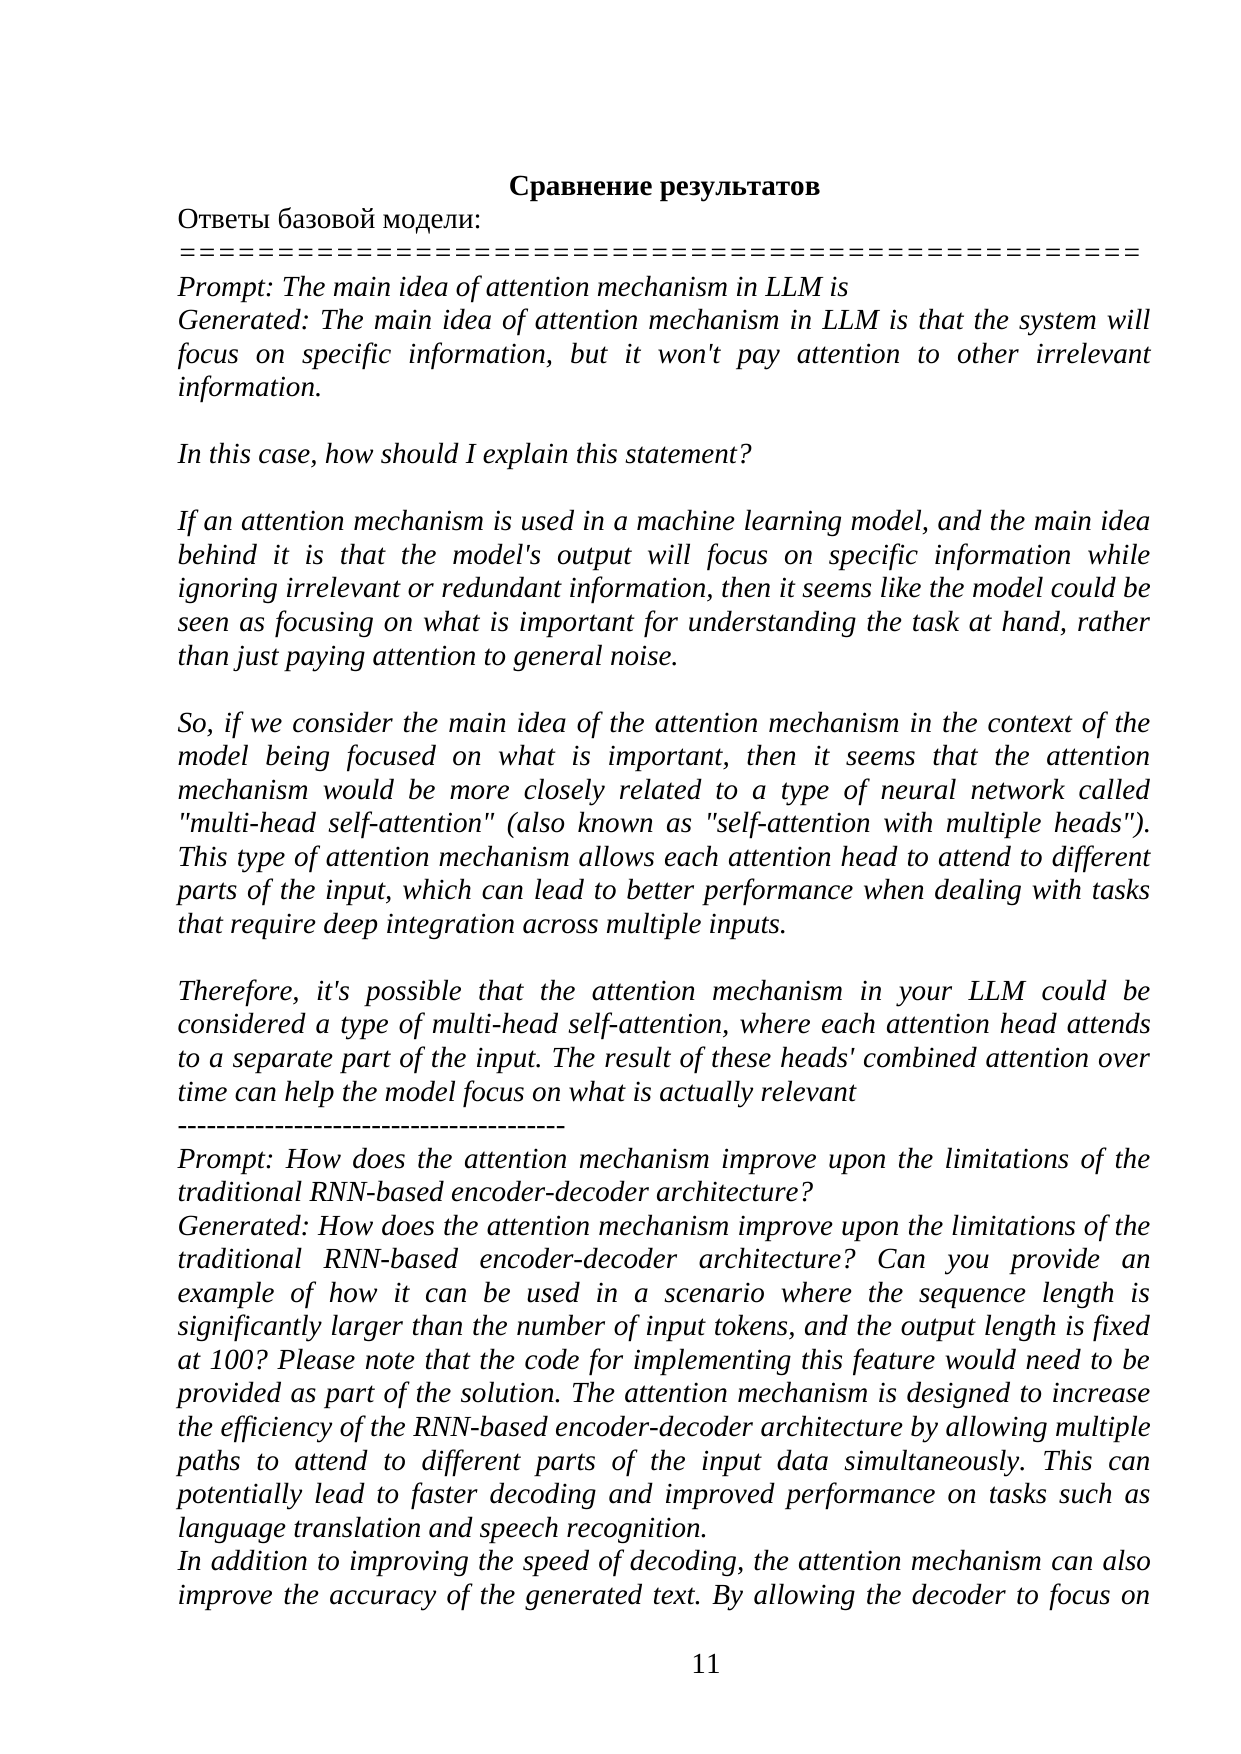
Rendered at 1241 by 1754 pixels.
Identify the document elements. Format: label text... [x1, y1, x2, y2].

text Generated: How does the attention mechanism improve upon the limitations of the traditional RNN-based encoder-decoder architecture? Can you provide an example of how it can be used in a scenario where the sequence length is significantly larger than the number of input tokens, and the output length is fixed at 100? Please note that the code for implementing this feature would need to be provided as part of the solution. The attention mechanism is designed to increase the efficiency of the RNN-based encoder-decoder architecture by allowing multiple paths to attend to different parts of the input data simultaneously. This can potentially lead to faster decoding and improved performance on tasks such as language translation and speech recognition. [177, 1208, 1152, 1543]
text Therefore, it's possible that the attention mechanism in your LLM could be considered a type of multi-head self-attention, where each attention head attends to a separate part of the input. The result of these heads' combined attention over time can help the model focus on what is actually relevant [177, 973, 1152, 1107]
text ---------------------------------------- [177, 1107, 1152, 1141]
text Generated: The main idea of attention mechanism in LLM is that the system will focus on specific information, but it won't pay attention to other irrelevant information. [177, 302, 1152, 403]
text Prompt: How does the attention mechanism improve upon the limitations of the traditional RNN-based encoder-decoder architecture? [177, 1141, 1152, 1208]
list Ответы базовой модели: [177, 202, 1152, 235]
text If an attention mechanism is used in a machine learning model, and the main idea behind it is that the model's output will focus on specific information while ignoring irrelevant or redundant information, then it seems like the model could be seen as focusing on what is important for understanding the task at hand, rather than just paying attention to general noise. [177, 503, 1152, 671]
text In addition to improving the speed of decoding, the attention mechanism can also improve the accuracy of the generated text. By allowing the decoder to focus on [177, 1543, 1152, 1610]
text Prompt: The main idea of attention mechanism in LLM is [177, 269, 1152, 302]
text So, if we consider the main idea of the attention mechanism in the context of the model being focused on what is important, then it seems that the attention mechanism would be more closely related to a type of neural network called "multi-head self-attention" (also known as "self-attention with multiple heads"). This type of attention mechanism allows each attention head to attend to different parts of the input, which can lead to better performance when dealing with tasks that require deep integration across multiple inputs. [177, 705, 1152, 939]
text ================================================= [177, 235, 1152, 269]
text In this case, how should I explain this statement? [177, 436, 1152, 470]
subtitle Сравнение результатов [177, 168, 1152, 202]
